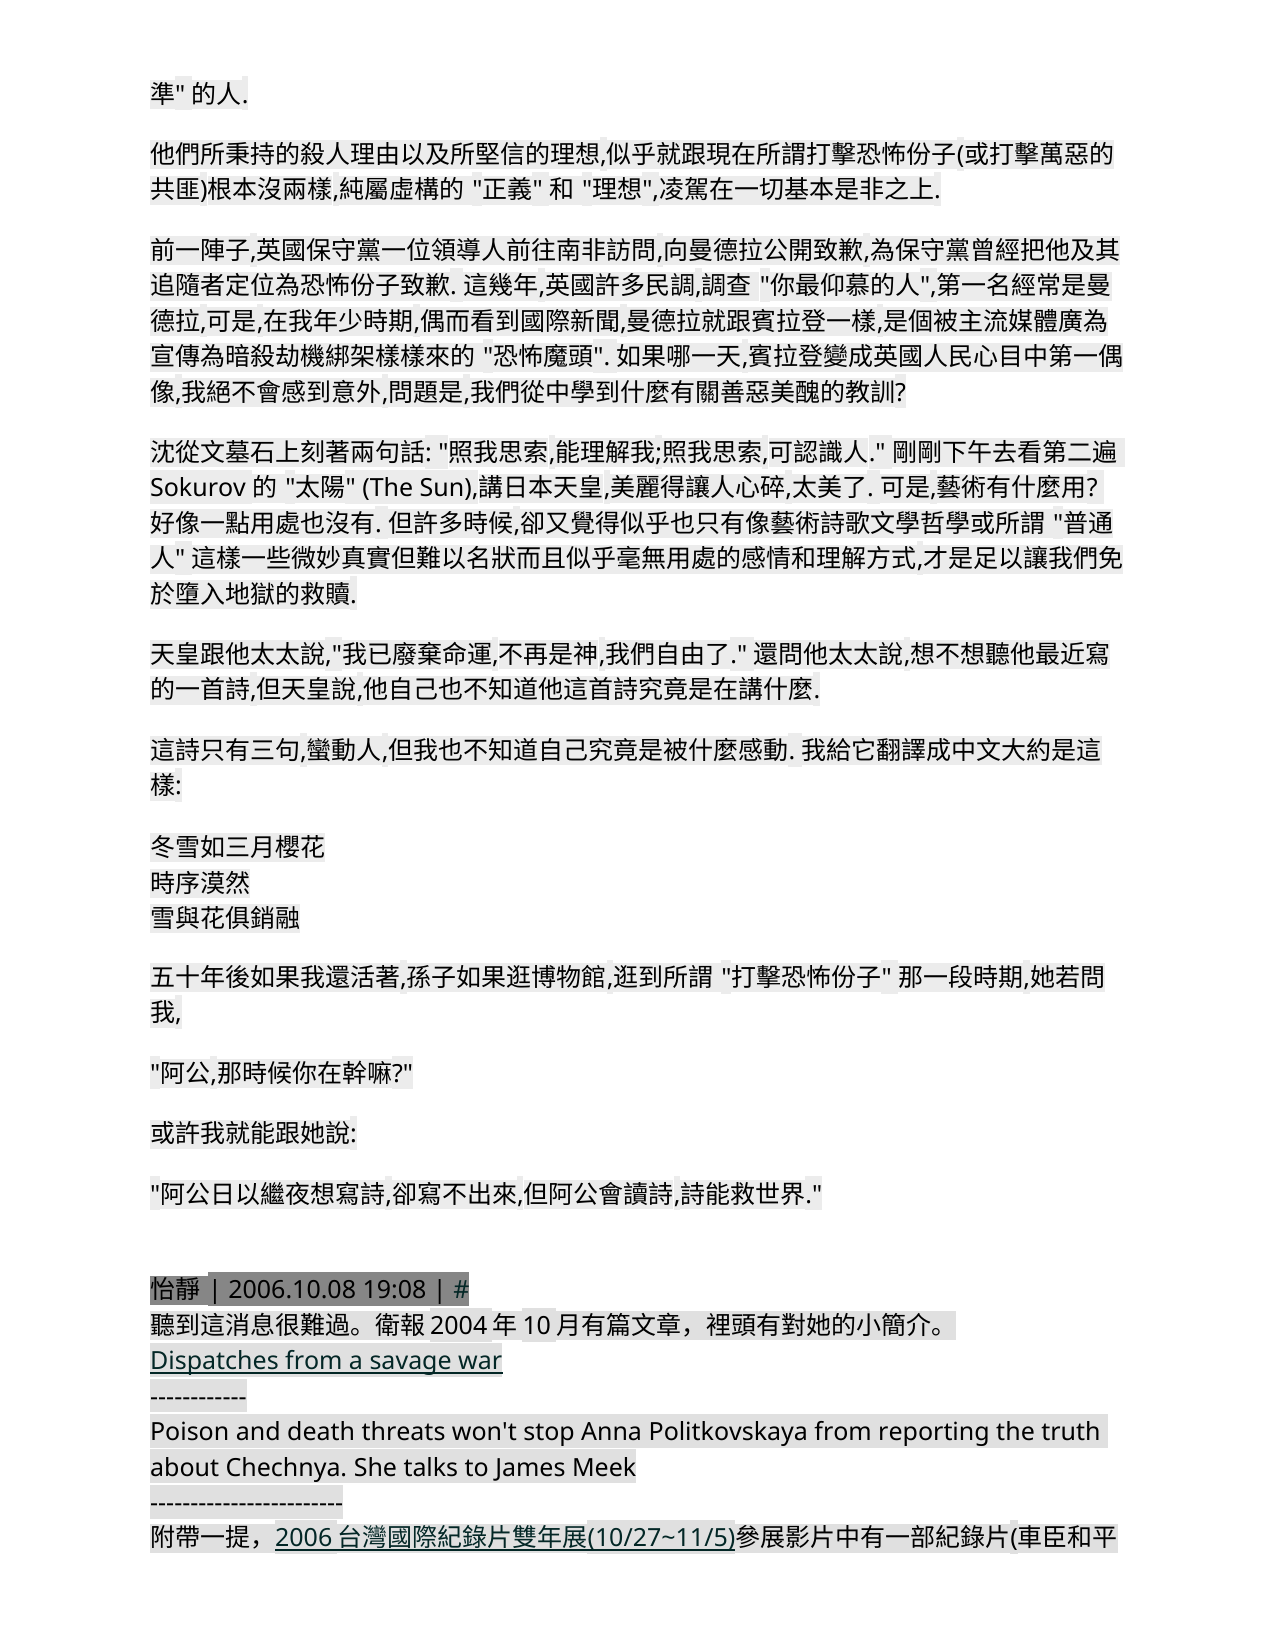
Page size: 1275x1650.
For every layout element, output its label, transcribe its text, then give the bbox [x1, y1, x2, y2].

text 前一陣子,英國保守黨一位領導人前往南非訪問,向曼德拉公開致歉,為保守黨曾經把他及其追隨者定位為恐怖份子致歉. 這幾年,英國許多民調,調查 "你最仰慕的人",第一名經常是曼德拉,可是,在我年少時期,偶而看到國際新聞,曼德拉就跟賓拉登一樣,是個被主流媒體廣為宣傳為暗殺劫機綁架樣樣來的 "恐怖魔頭". 如果哪一天,賓拉登變成英國人民心目中第一偶像,我絕不會感到意外,問題是,我們從中學到什麼有關善惡美醜的教訓? [150, 231, 1125, 408]
text "阿公日以繼夜想寫詩,卻寫不出來,但阿公會讀詩,詩能救世界." [150, 1175, 1125, 1246]
text 天皇跟他太太說,"我已廢棄命運,不再是神,我們自由了." 還問他太太說,想不想聽他最近寫的一首詩,但天皇說,他自己也不知道他這首詩究竟是在講什麼. [150, 635, 1125, 706]
text 或許我就能跟她說: [150, 1114, 1125, 1150]
text 聽到這消息很難過。衛報2004年10月有篇文章，裡頭有對她的小簡介。 Dispatches from a savage war ------------ Poison and death threats won't stop Anna Politkovskaya from reporting the truth about Chechnya. She talks to James Meek ------------------------ 附帶一提，2006台灣國際紀錄片雙年展(10/27~11/5)參展影片中有一部紀錄片(車臣和平鴿 Coca - The Dove from Chechnya)就是講車臣戰亂的， ======================== 流亡於哈薩克的「信鴿」是個平凡的職業婦女，從1994年開始記錄車臣每天發生的綁架、刑求、謀殺事件。俄羅斯總統普亭聲稱的車臣「反恐行動」實際是一場大屠殺，十幾年間約有30%的車臣人民遭到殺害，國際社會卻置之不理；車臣婦女蒐集了數百卷恐怖暴行的錄影帶，她將這些罪證偷渡到歐洲，期望歐洲法庭重視車臣歷時十幾年的恐怖暴亂。 =================== 有興趣的朋友可前往觀賞，詳情請見官方網站 www.tidf.org.tw [150, 1306, 1125, 1554]
text "阿公,那時候你在幹嘛?" [150, 1054, 1125, 1089]
text 五十年後如果我還活著,孫子如果逛博物館,逛到所謂 "打擊恐怖份子" 那一段時期,她若問我, [150, 958, 1125, 1029]
text 怡靜 | 2006.10.08 19:08 | # [150, 1271, 1125, 1306]
text 沈從文墓石上刻著兩句話: "照我思索,能理解我;照我思索,可認識人." 剛剛下午去看第二遍 Sokurov 的 "太陽" (The Sun),講日本天皇,美麗得讓人心碎,太美了. 可是,藝術有什麼用? 好像一點用處也沒有. 但許多時候,卻又覺得似乎也只有像藝術詩歌文學哲學或所謂 "普通人" 這樣一些微妙真實但難以名狀而且似乎毫無用處的感情和理解方式,才是足以讓我們免於墮入地獄的救贖. [150, 433, 1125, 610]
text 他們所秉持的殺人理由以及所堅信的理想,似乎就跟現在所謂打擊恐怖份子(或打擊萬惡的共匪)根本沒兩樣,純屬虛構的 "正義" 和 "理想",凌駕在一切基本是非之上. [150, 135, 1125, 206]
text 冬雪如三月櫻花 時序漠然 雪與花俱銷融 [150, 827, 1125, 933]
text 準" 的人. [150, 75, 1125, 110]
text 這詩只有三句,蠻動人,但我也不知道自己究竟是被什麼感動. 我給它翻譯成中文大約是這樣: [150, 731, 1125, 802]
